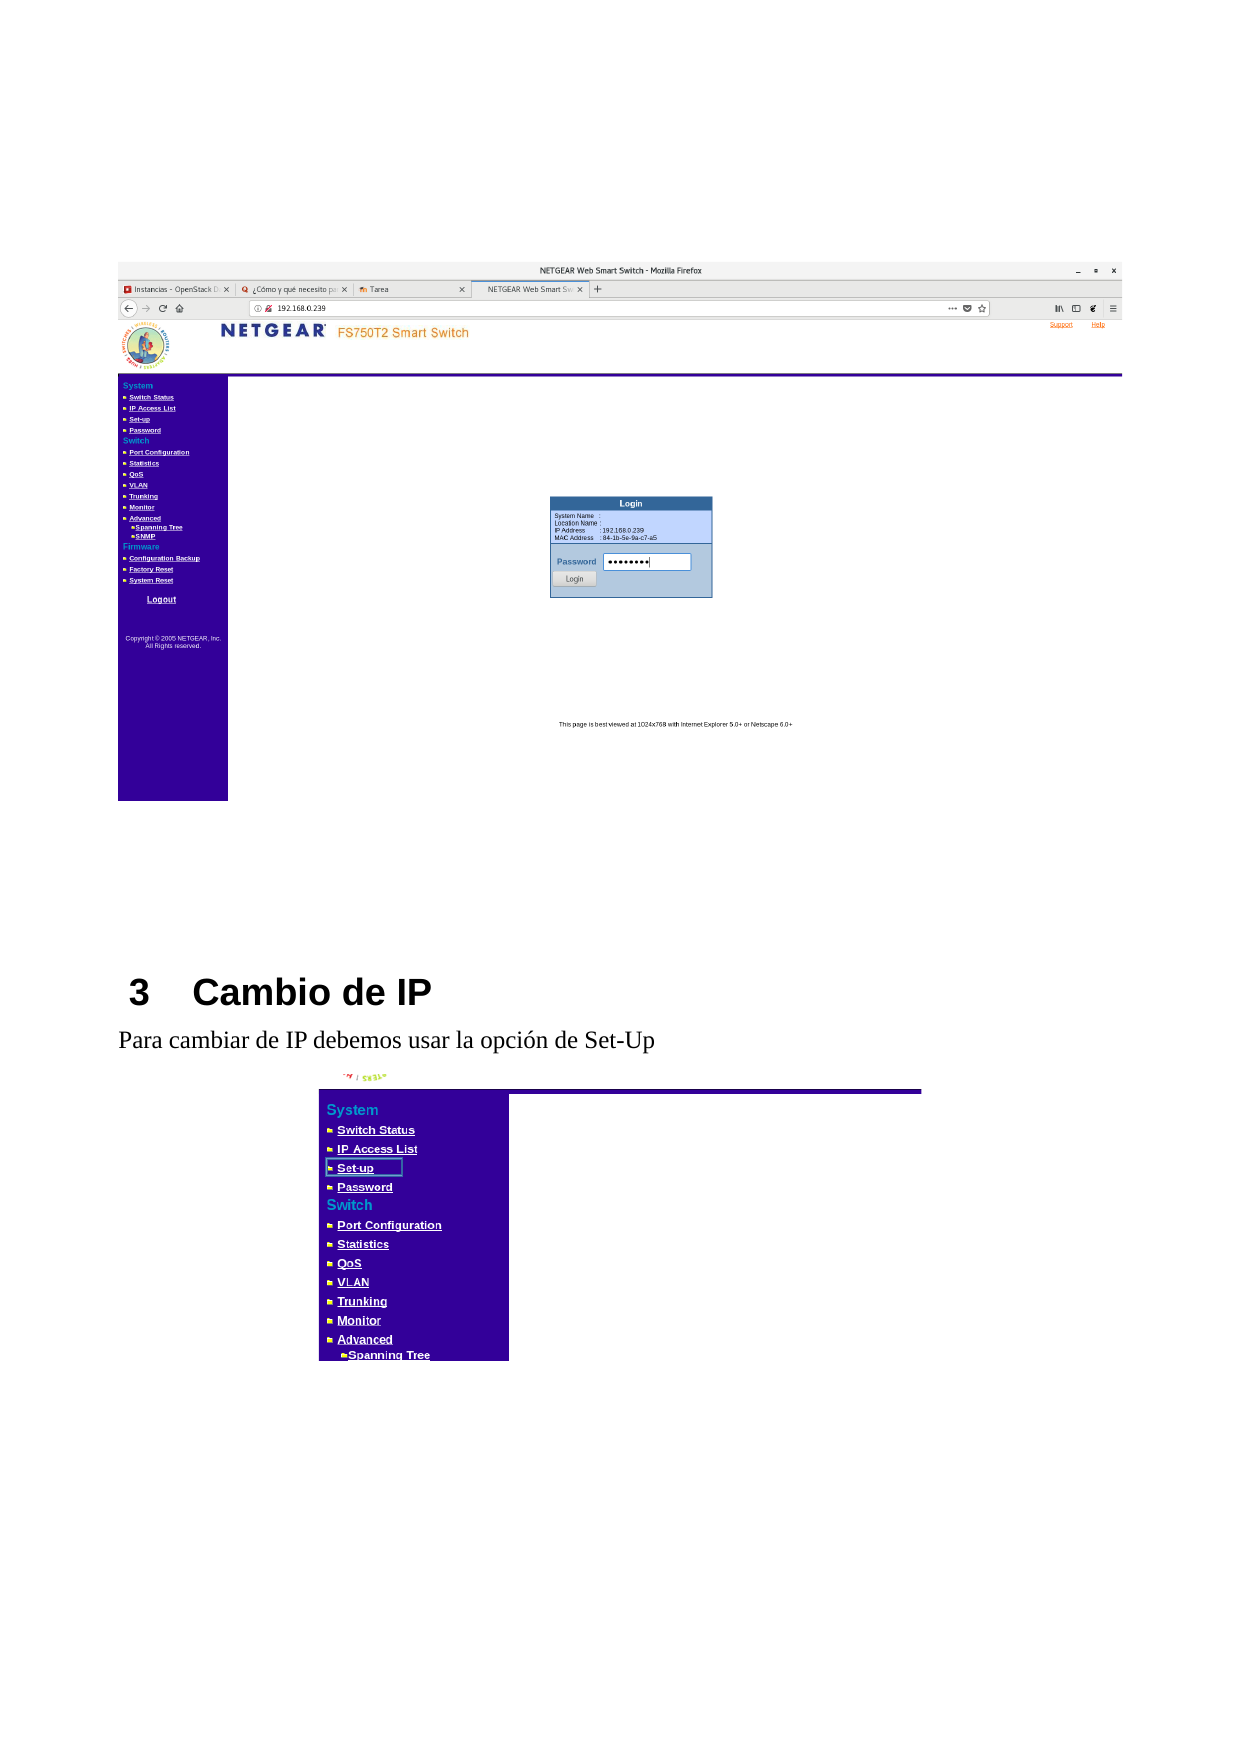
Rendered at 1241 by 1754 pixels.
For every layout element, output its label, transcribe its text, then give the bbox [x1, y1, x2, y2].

picture [118, 261, 1123, 801]
text Para cambiar de IP debemos usar la opción de Set-Up [118, 1026, 1122, 1054]
subtitle Cambio de IP [118, 969, 1122, 1013]
